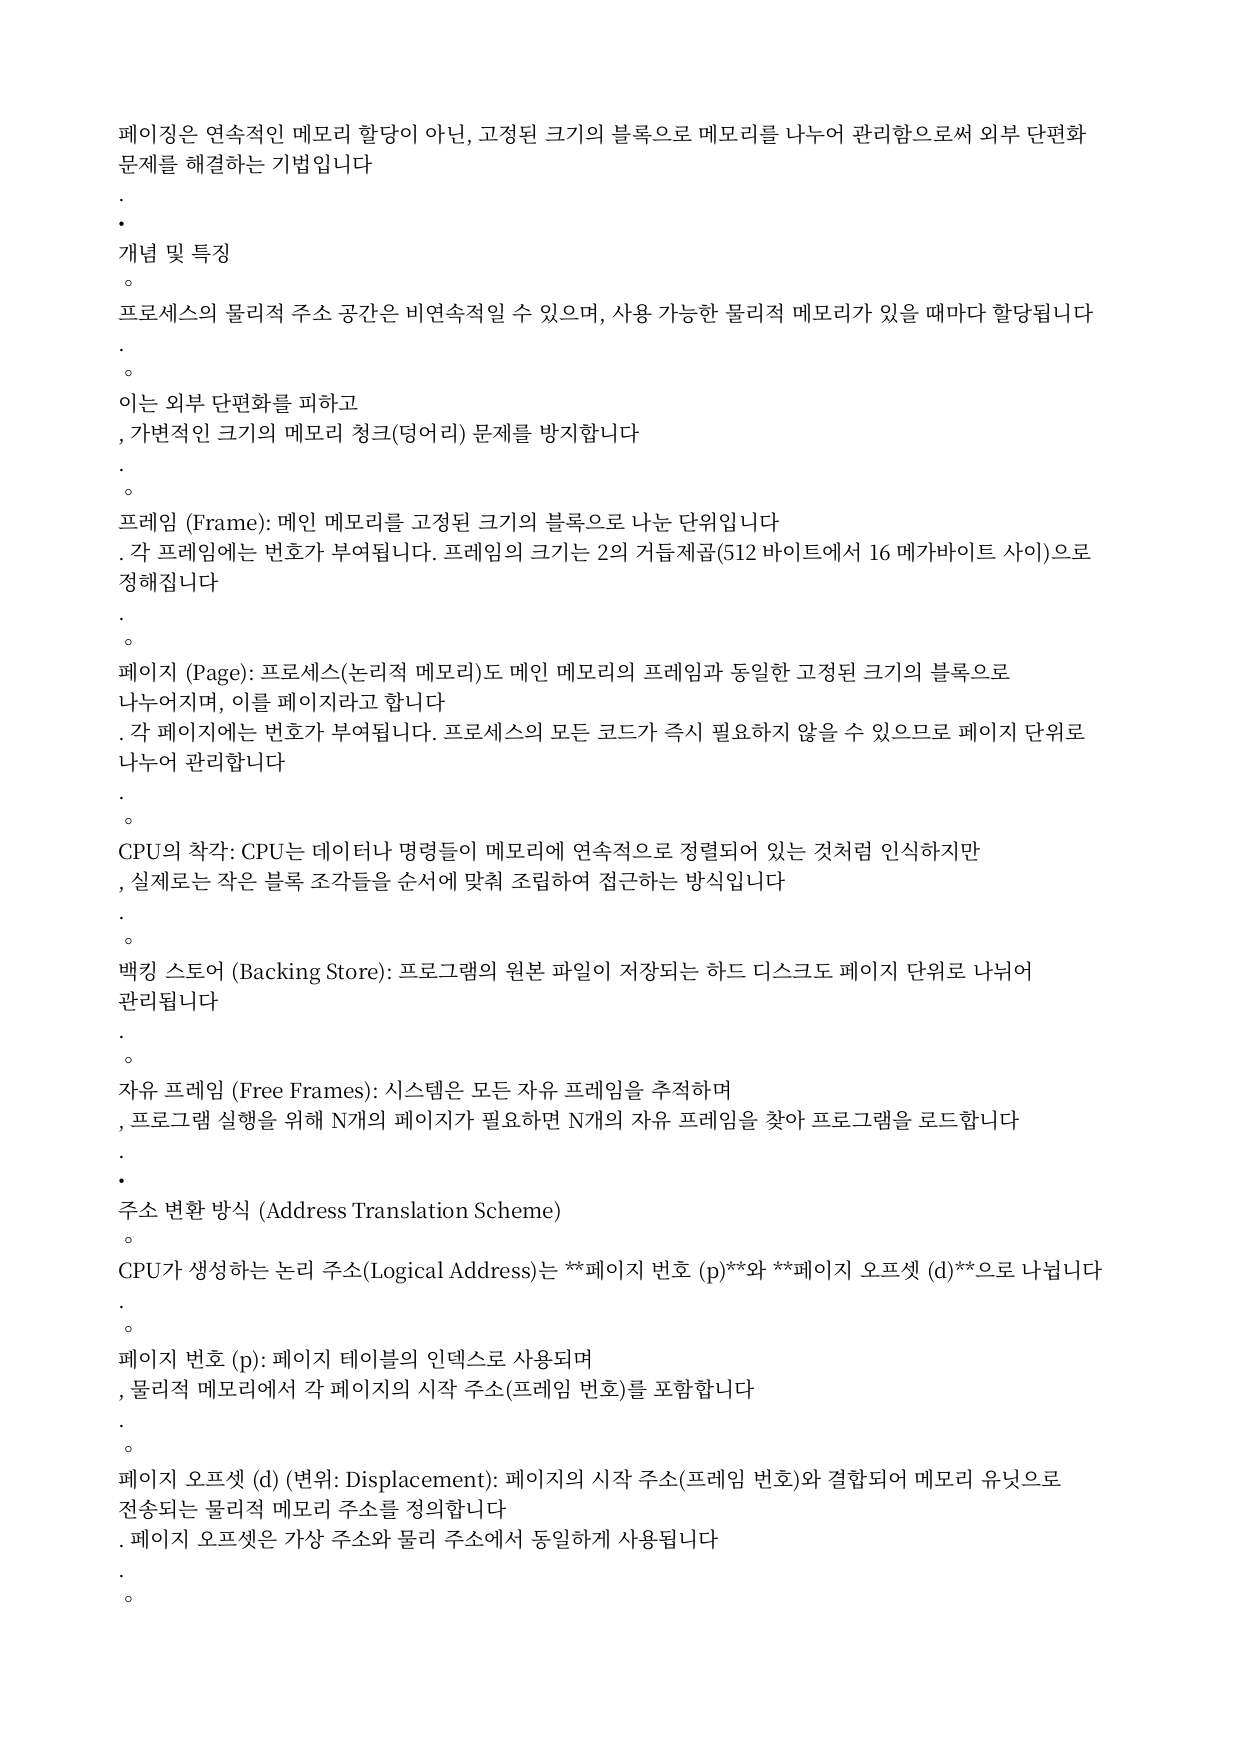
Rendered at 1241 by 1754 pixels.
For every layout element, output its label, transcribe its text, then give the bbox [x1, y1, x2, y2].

text ◦ [118, 1224, 1122, 1254]
text , 물리적 메모리에서 각 페이지의 시작 주소(프레임 번호)를 포함합니다 [118, 1374, 1122, 1404]
text CPU가 생성하는 논리 주소(Logical Address)는 **페이지 번호 (p)**와 **페이지 오프셋 (d)**으로 나뉩니다 [118, 1254, 1122, 1284]
text . 페이지 오프셋은 가상 주소와 물리 주소에서 동일하게 사용됩니다 [118, 1523, 1122, 1553]
text • [118, 1164, 1122, 1194]
text ◦ [118, 1314, 1122, 1344]
text . [118, 327, 1122, 357]
text • [118, 208, 1122, 238]
text ◦ [118, 1583, 1122, 1613]
text . [118, 596, 1122, 626]
text ◦ [118, 477, 1122, 507]
text 자유 프레임 (Free Frames): 시스템은 모든 자유 프레임을 추적하며 [118, 1075, 1122, 1105]
text . [118, 178, 1122, 208]
text . [118, 1134, 1122, 1164]
text ◦ [118, 925, 1122, 955]
text 페이지 번호 (p): 페이지 테이블의 인덱스로 사용되며 [118, 1344, 1122, 1374]
text . [118, 1404, 1122, 1433]
text CPU의 착각: CPU는 데이터나 명령들이 메모리에 연속적으로 정렬되어 있는 것처럼 인식하지만 [118, 836, 1122, 866]
text ◦ [118, 626, 1122, 656]
text ◦ [118, 806, 1122, 836]
text , 실제로는 작은 블록 조각들을 순서에 맞춰 조립하여 접근하는 방식입니다 [118, 866, 1122, 895]
text . [118, 1284, 1122, 1314]
text ◦ [118, 1433, 1122, 1463]
text ◦ [118, 357, 1122, 387]
text . [118, 1553, 1122, 1583]
text . [118, 1015, 1122, 1045]
text 개념 및 특징 [118, 238, 1122, 268]
text 프레임 (Frame): 메인 메모리를 고정된 크기의 블록으로 나눈 단위입니다 [118, 507, 1122, 537]
text . [118, 447, 1122, 477]
text 프로세스의 물리적 주소 공간은 비연속적일 수 있으며, 사용 가능한 물리적 메모리가 있을 때마다 할당됩니다 [118, 297, 1122, 327]
text . [118, 895, 1122, 925]
text 페이지 오프셋 (d) (변위: Displacement): 페이지의 시작 주소(프레임 번호)와 결합되어 메모리 유닛으로 전송되는 물리적 메모리 주소를 정의합니다 [118, 1463, 1122, 1523]
text 주소 변환 방식 (Address Translation Scheme) [118, 1194, 1122, 1224]
text . 각 프레임에는 번호가 부여됩니다. 프레임의 크기는 2의 거듭제곱(512 바이트에서 16 메가바이트 사이)으로 정해집니다 [118, 537, 1122, 596]
text , 가변적인 크기의 메모리 청크(덩어리) 문제를 방지합니다 [118, 417, 1122, 447]
text ◦ [118, 268, 1122, 297]
text . [118, 776, 1122, 806]
text 페이징은 연속적인 메모리 할당이 아닌, 고정된 크기의 블록으로 메모리를 나누어 관리함으로써 외부 단편화 문제를 해결하는 기법입니다 [118, 118, 1122, 178]
text 이는 외부 단편화를 피하고 [118, 387, 1122, 417]
text ◦ [118, 1045, 1122, 1075]
text . 각 페이지에는 번호가 부여됩니다. 프로세스의 모든 코드가 즉시 필요하지 않을 수 있으므로 페이지 단위로 나누어 관리합니다 [118, 716, 1122, 776]
text 백킹 스토어 (Backing Store): 프로그램의 원본 파일이 저장되는 하드 디스크도 페이지 단위로 나뉘어 관리됩니다 [118, 955, 1122, 1015]
text 페이지 (Page): 프로세스(논리적 메모리)도 메인 메모리의 프레임과 동일한 고정된 크기의 블록으로 나누어지며, 이를 페이지라고 합니다 [118, 656, 1122, 716]
text , 프로그램 실행을 위해 N개의 페이지가 필요하면 N개의 자유 프레임을 찾아 프로그램을 로드합니다 [118, 1105, 1122, 1134]
